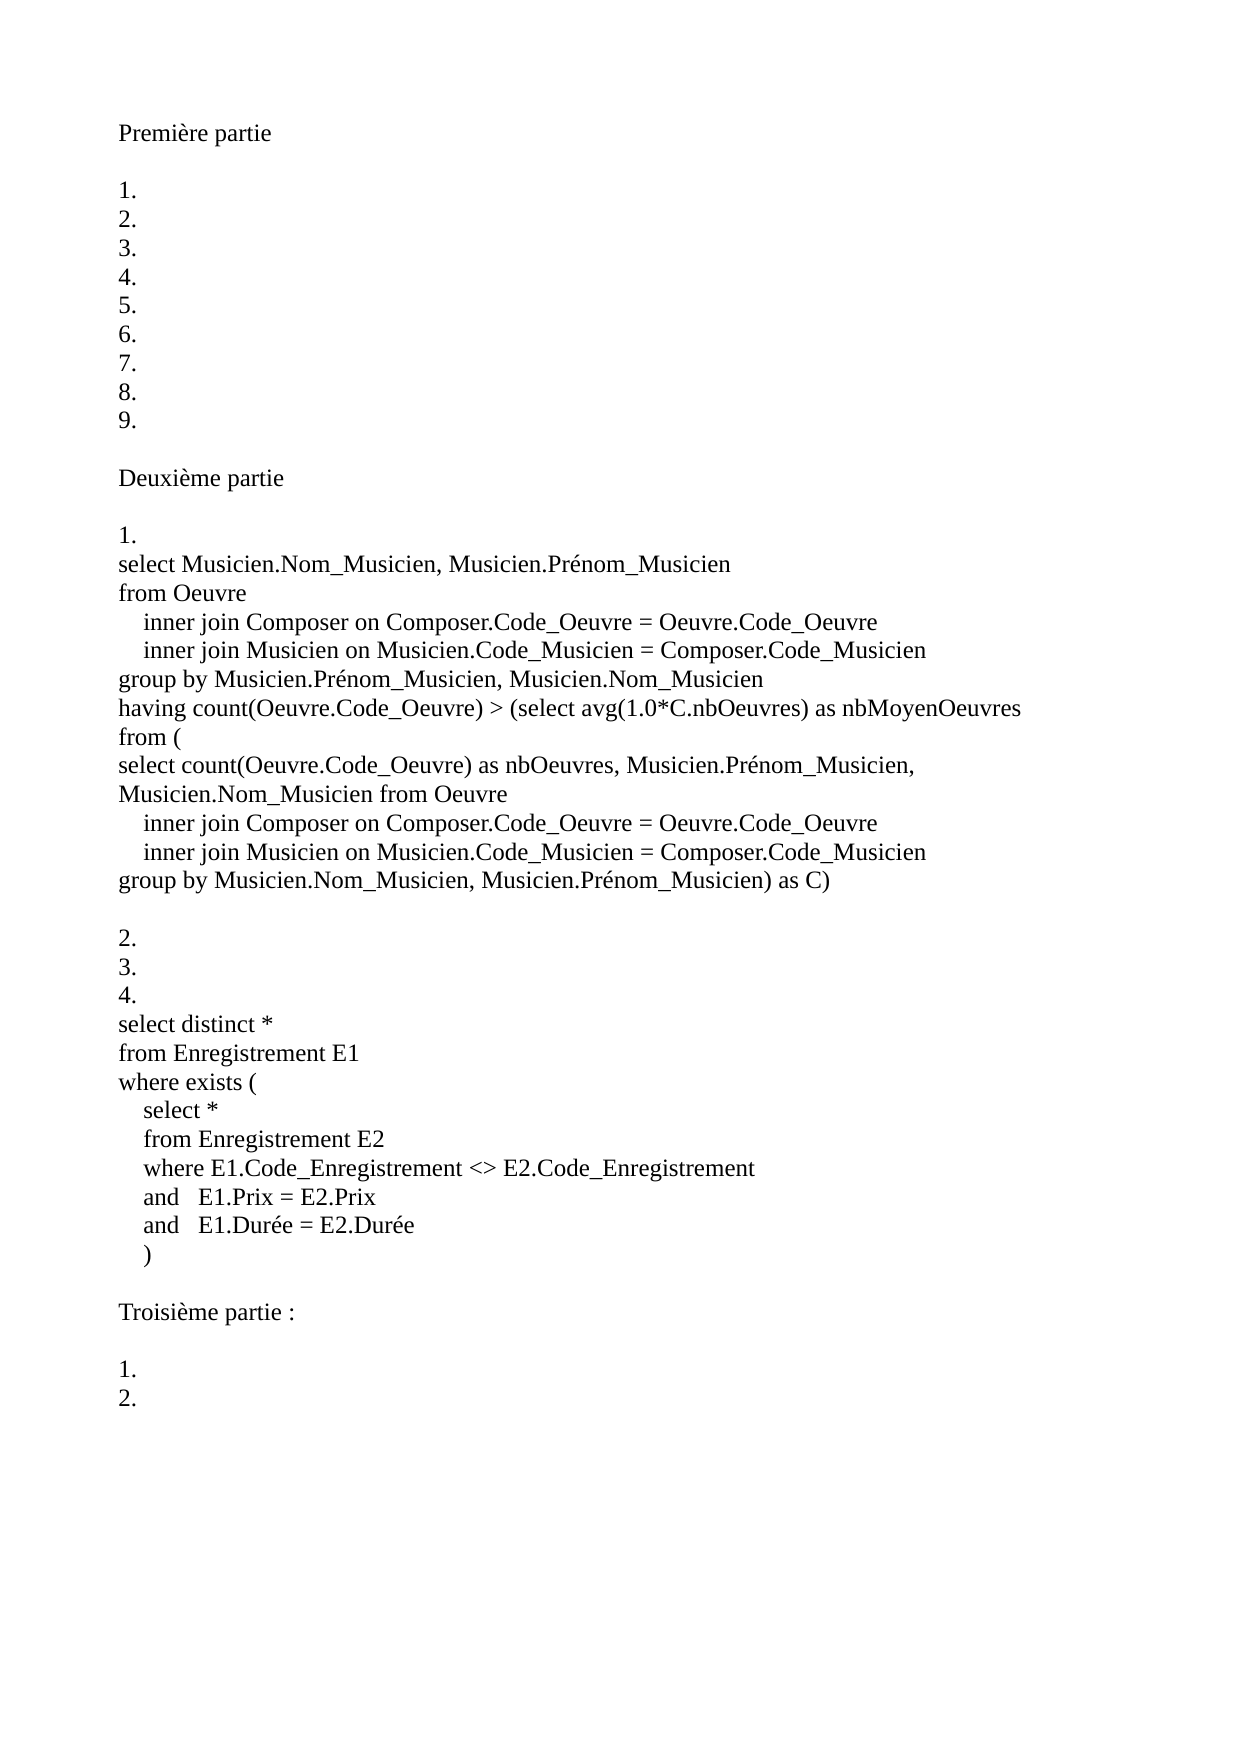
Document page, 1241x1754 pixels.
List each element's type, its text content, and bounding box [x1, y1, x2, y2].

text from ( [118, 722, 1122, 751]
text 8. [118, 377, 1122, 406]
text 5. [118, 291, 1122, 319]
text select count(Oeuvre.Code_Oeuvre) as nbOeuvres, Musicien.Prénom_Musicien, Musicien.Nom_Musicien from Oeuvre [118, 751, 1122, 808]
text select Musicien.Nom_Musicien, Musicien.Prénom_Musicien [118, 549, 1122, 578]
text 1. [118, 176, 1122, 204]
text 6. [118, 319, 1122, 348]
text inner join Composer on Composer.Code_Oeuvre = Oeuvre.Code_Oeuvre [118, 607, 1122, 636]
text 2. [118, 923, 1122, 952]
text inner join Musicien on Musicien.Code_Musicien = Composer.Code_Musicien [118, 837, 1122, 866]
text having count(Oeuvre.Code_Oeuvre) > (select avg(1.0*C.nbOeuvres) as nbMoyenOeuvres [118, 693, 1122, 722]
text inner join Musicien on Musicien.Code_Musicien = Composer.Code_Musicien [118, 636, 1122, 664]
text and E1.Prix = E2.Prix [118, 1182, 1122, 1211]
text group by Musicien.Prénom_Musicien, Musicien.Nom_Musicien [118, 664, 1122, 693]
text Deuxième partie [118, 463, 1122, 492]
text from Enregistrement E1 [118, 1038, 1122, 1067]
text select distinct * [118, 1009, 1122, 1038]
text 4. [118, 262, 1122, 291]
text 4. [118, 981, 1122, 1009]
text 9. [118, 406, 1122, 434]
text Troisième partie : [118, 1297, 1122, 1326]
text where exists ( [118, 1067, 1122, 1096]
text Première partie [118, 118, 1122, 147]
text group by Musicien.Nom_Musicien, Musicien.Prénom_Musicien) as C) [118, 866, 1122, 894]
text 1. [118, 521, 1122, 549]
text where E1.Code_Enregistrement <> E2.Code_Enregistrement [118, 1153, 1122, 1182]
text select * [118, 1096, 1122, 1124]
text 3. [118, 233, 1122, 262]
text 3. [118, 952, 1122, 981]
text 1. [118, 1354, 1122, 1383]
text inner join Composer on Composer.Code_Oeuvre = Oeuvre.Code_Oeuvre [118, 808, 1122, 837]
text from Enregistrement E2 [118, 1124, 1122, 1153]
text 7. [118, 348, 1122, 377]
text and E1.Durée = E2.Durée [118, 1211, 1122, 1239]
text 2. [118, 1383, 1122, 1412]
text 2. [118, 204, 1122, 233]
text ) [118, 1239, 1122, 1268]
text from Oeuvre [118, 578, 1122, 607]
